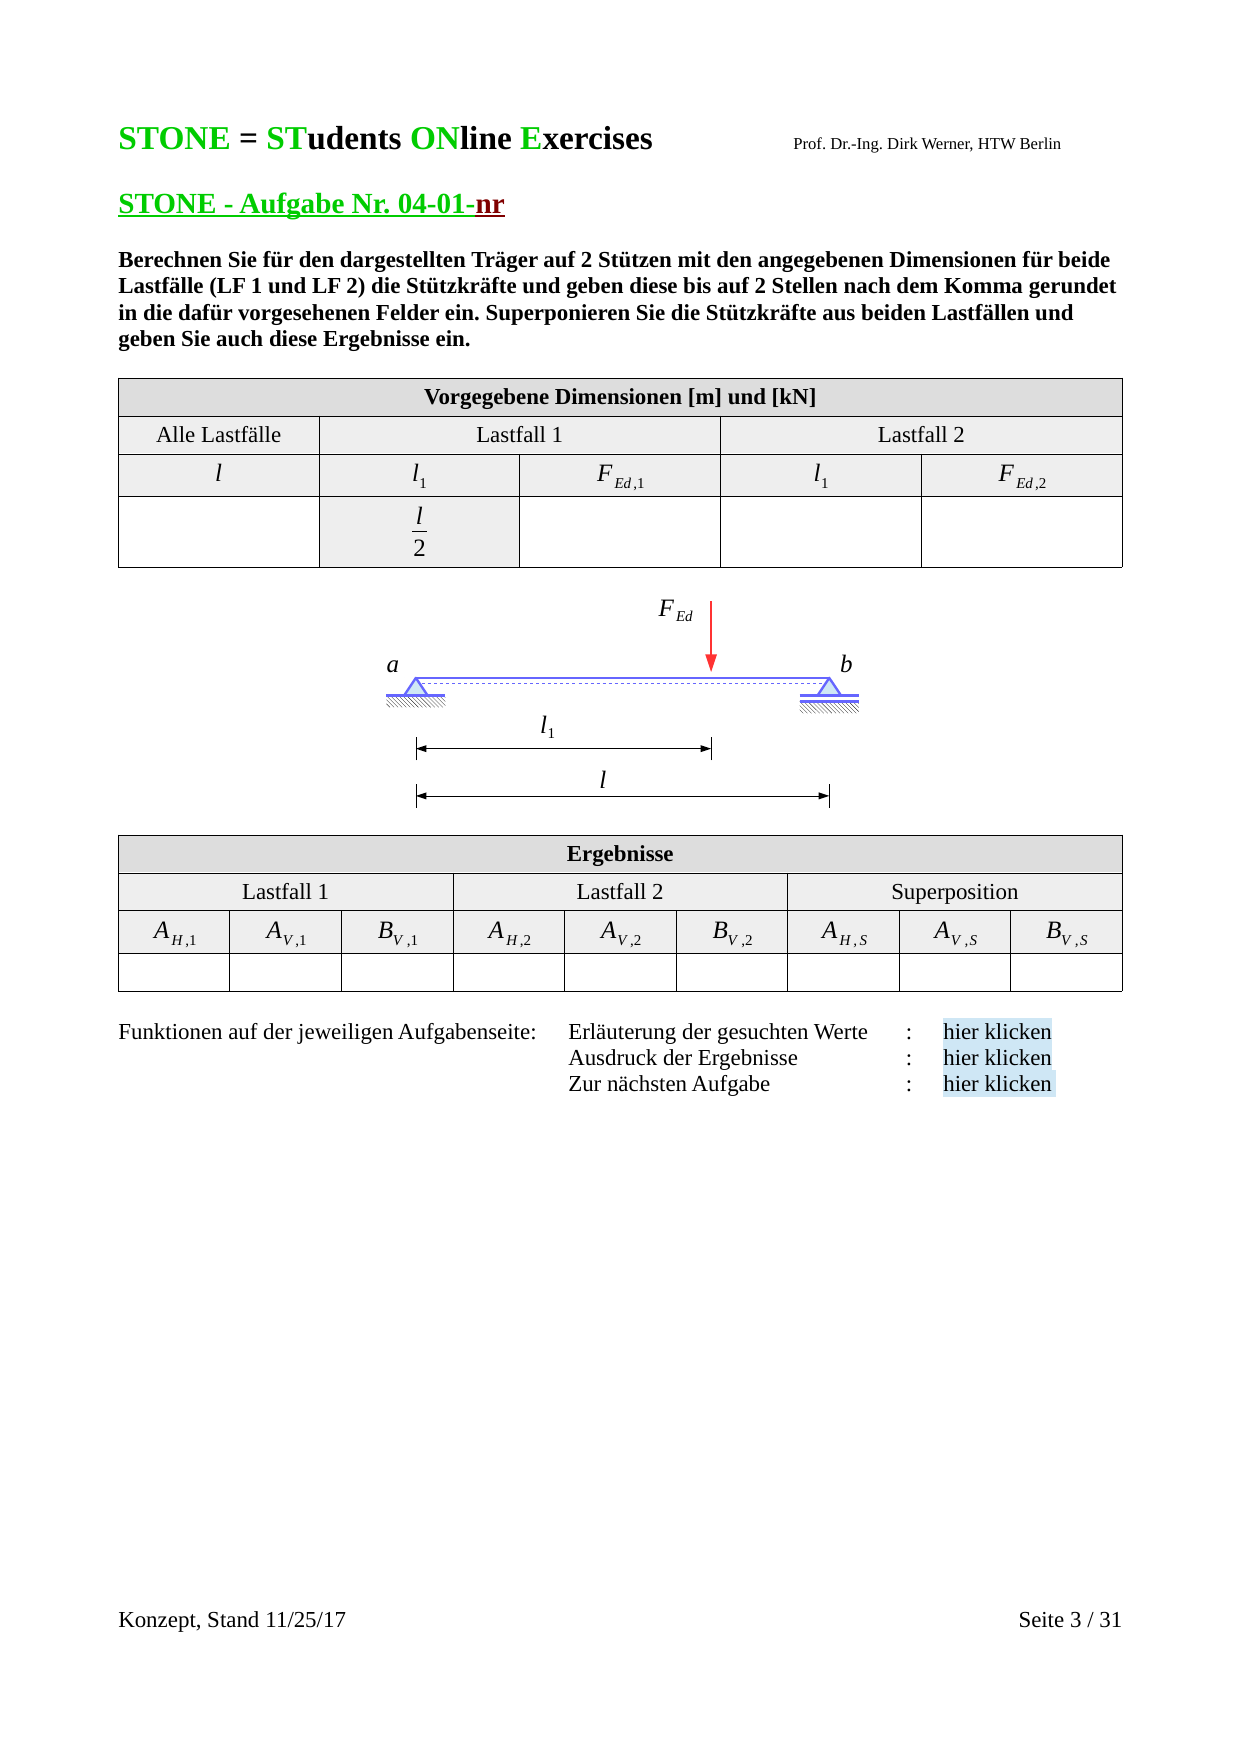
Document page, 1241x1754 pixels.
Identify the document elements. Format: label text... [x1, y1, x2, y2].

text Zur nächsten Aufgabe : hier klicken [118, 1070, 1122, 1097]
table_cell [320, 497, 519, 567]
table_cell [788, 911, 899, 953]
table_cell [320, 455, 519, 496]
table_cell [922, 455, 1122, 496]
text Berechnen Sie für den dargestellten Träger auf 2 Stützen mit den angegebenen Dimensionen für beide Lastfälle (LF 1 und LF 2) die Stützkräfte und geben diese bis auf 2 Stellen nach dem Komma gerundet in die dafür vorgesehenen Felder ein. Superponieren Sie die Stützkräfte aus beiden Lastfällen und geben Sie auch diese Ergebnisse ein. [118, 246, 1122, 351]
table_cell [721, 497, 921, 567]
table_cell Lastfall 1 [119, 874, 453, 910]
table_cell Lastfall 2 [721, 417, 1122, 453]
table_cell [454, 911, 564, 953]
table_cell [230, 911, 341, 953]
table_cell [788, 954, 899, 991]
table_cell [454, 954, 564, 991]
table_cell [565, 954, 676, 991]
table_cell [677, 911, 787, 953]
table_cell [119, 954, 229, 991]
text STONE - Aufgabe Nr. 04-01-nr [118, 186, 1122, 219]
table_cell Superposition [788, 874, 1122, 910]
text Funktionen auf der jeweiligen Aufgabenseite: Erläuterung der gesuchten Werte : hier klicken [118, 1018, 1122, 1044]
table_cell [900, 954, 1010, 991]
table_cell [230, 954, 341, 991]
table_cell [119, 497, 319, 567]
table_header Vorgegebene Dimensionen [m] und [kN] [119, 379, 1122, 416]
table_cell [721, 455, 921, 496]
table_cell [520, 497, 720, 567]
table_header Ergebnisse [119, 836, 1122, 872]
text Ausdruck der Ergebnisse : hier klicken [118, 1044, 1122, 1070]
table_cell [922, 497, 1122, 567]
table_cell [520, 455, 720, 496]
table_cell [565, 911, 676, 953]
table_cell Lastfall 1 [320, 417, 720, 453]
table_cell [1011, 954, 1122, 991]
table_cell [1011, 911, 1122, 953]
table_cell [677, 954, 787, 991]
table_cell [342, 911, 453, 953]
table_cell [900, 911, 1010, 953]
table_cell Alle Lastfälle [119, 417, 319, 453]
table_cell Lastfall 2 [454, 874, 787, 910]
table_cell [119, 455, 319, 496]
table_cell [342, 954, 453, 991]
table_cell [119, 911, 229, 953]
